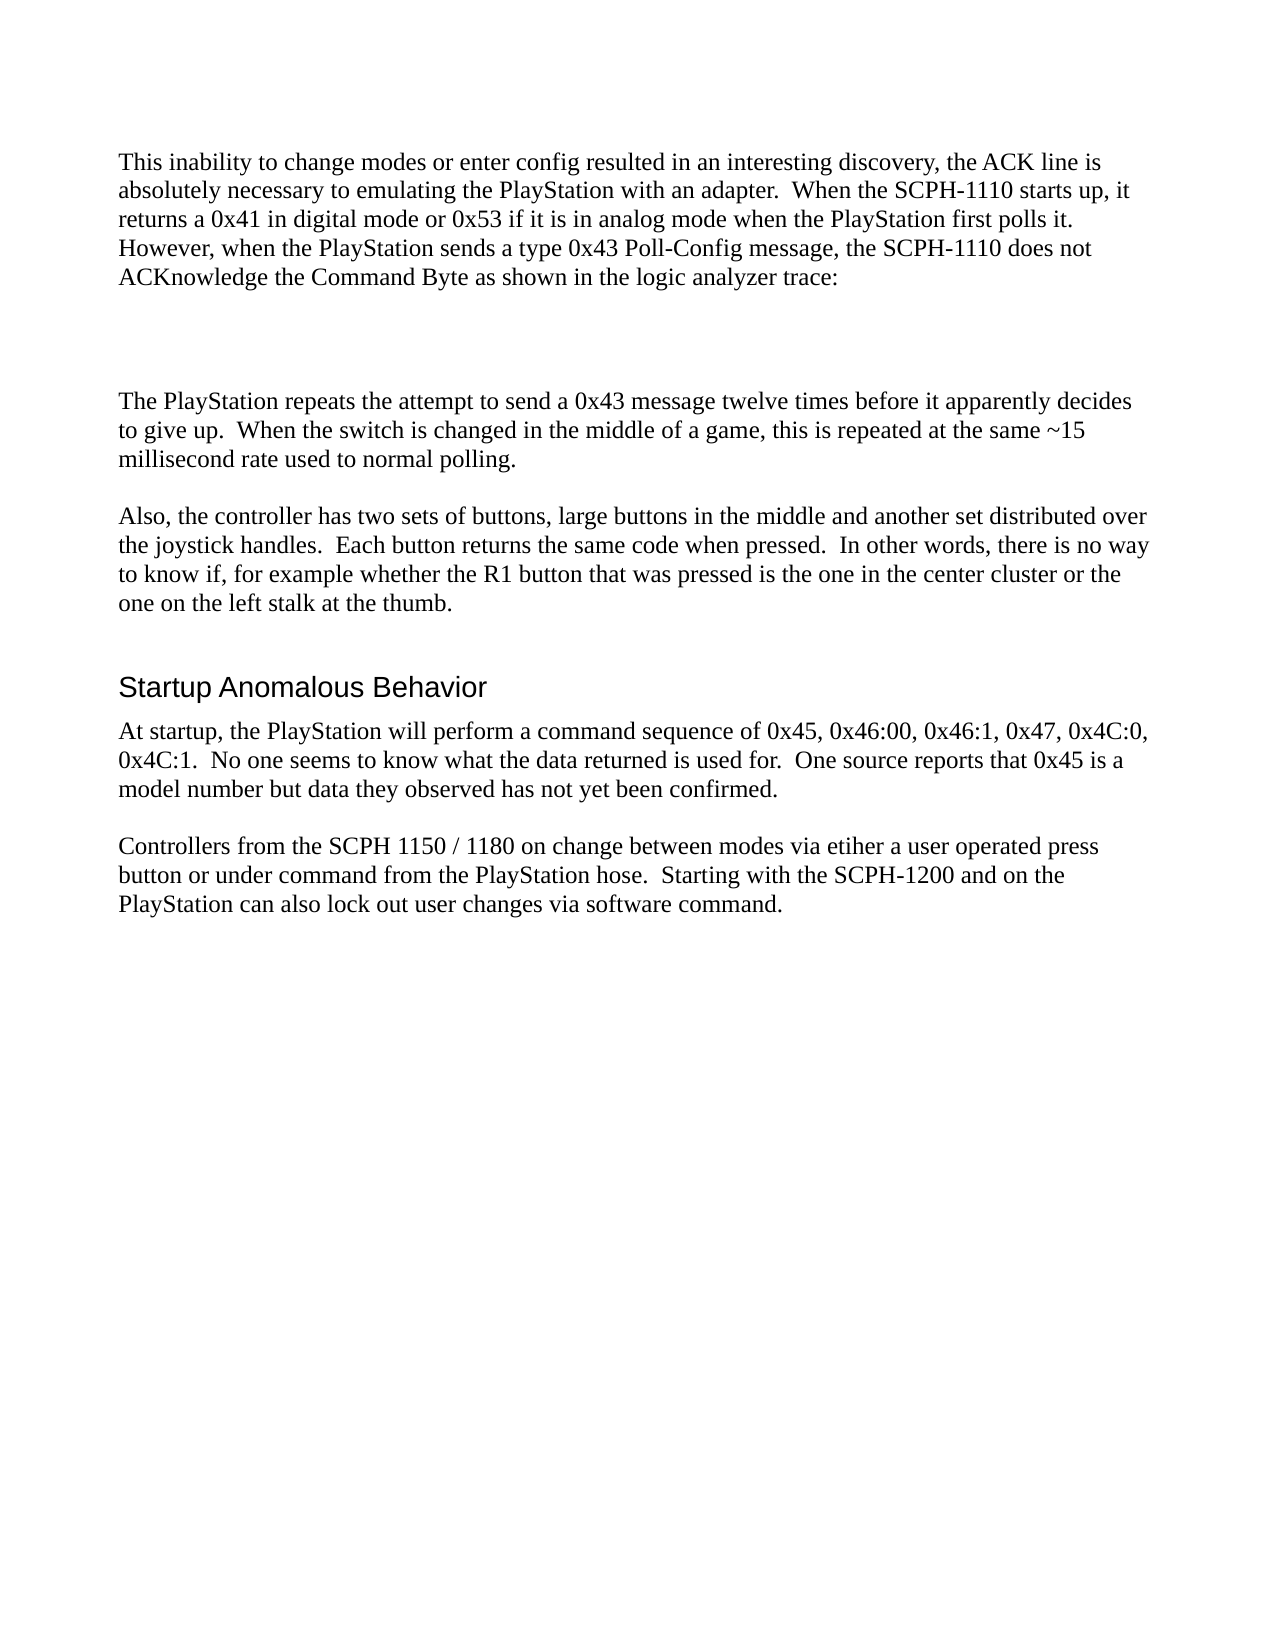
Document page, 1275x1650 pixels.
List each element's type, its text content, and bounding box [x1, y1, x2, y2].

subtitle Startup Anomalous Behavior [118, 670, 1157, 704]
text Controllers from the SCPH 1150 / 1180 on change between modes via etiher a user operated press button or under command from the PlayStation hose. Starting with the SCPH-1200 and on the PlayStation can also lock out user changes via software command. [118, 831, 1157, 917]
text This inability to change modes or enter config resulted in an interesting discovery, the ACK line is absolutely necessary to emulating the PlayStation with an adapter. When the SCPH-1110 starts up, it returns a 0x41 in digital mode or 0x53 if it is in analog mode when the PlayStation first polls it. However, when the PlayStation sends a type 0x43 Poll-Config message, the SCPH-1110 does not ACKnowledge the Command Byte as shown in the logic analyzer trace: [118, 147, 1157, 291]
text The PlayStation repeats the attempt to send a 0x43 message twelve times before it apparently decides to give up. When the switch is changed in the middle of a game, this is repeated at the same ~15 millisecond rate used to normal polling. [118, 386, 1157, 473]
text Also, the controller has two sets of buttons, large buttons in the middle and another set distributed over the joystick handles. Each button returns the same code when pressed. In other words, there is no way to know if, for example whether the R1 button that was pressed is the one in the center cluster or the one on the left stalk at the thumb. [118, 501, 1157, 616]
text At startup, the PlayStation will perform a command sequence of 0x45, 0x46:00, 0x46:1, 0x47, 0x4C:0, 0x4C:1. No one seems to know what the data returned is used for. One source reports that 0x45 is a model number but data they observed has not yet been confirmed. [118, 716, 1157, 802]
